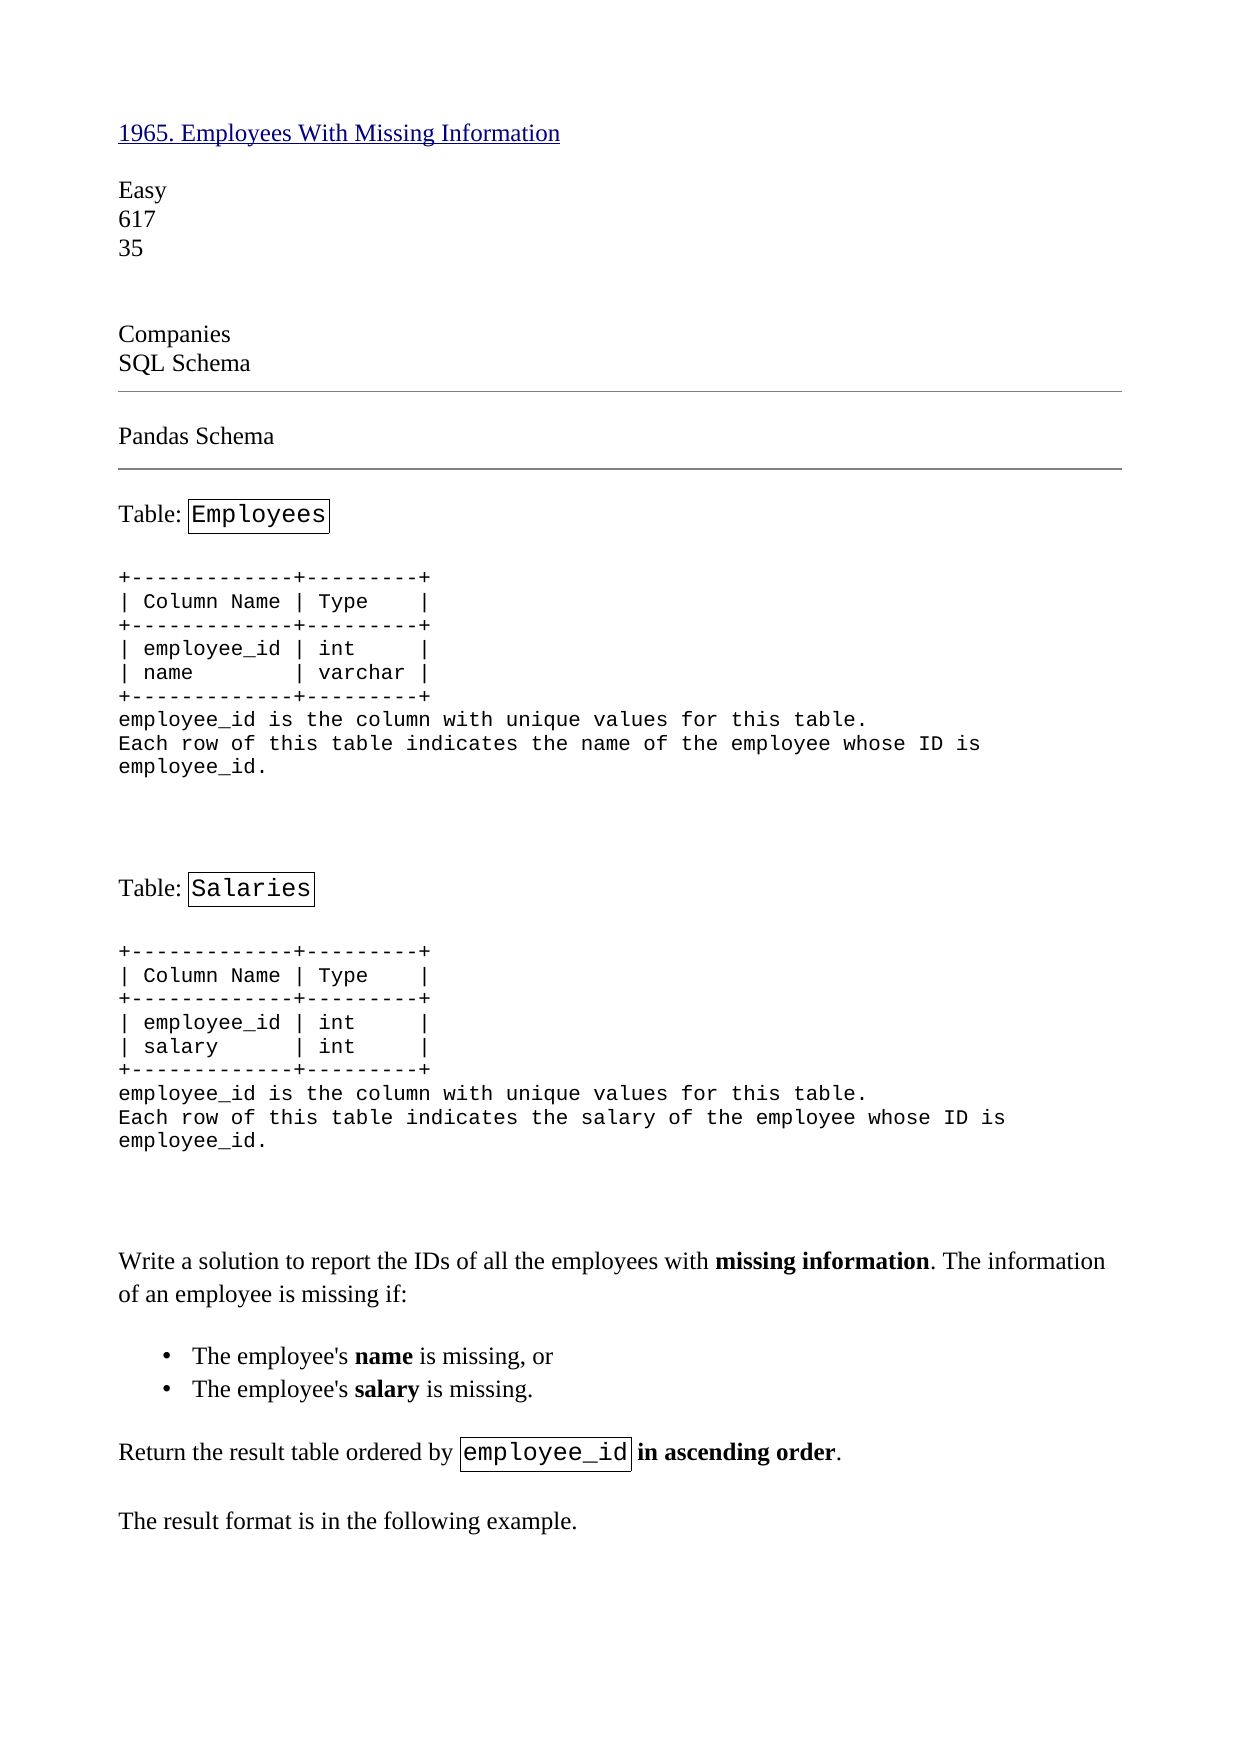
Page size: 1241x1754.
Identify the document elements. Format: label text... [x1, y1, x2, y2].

text | name | varchar | [118, 662, 1122, 686]
text Pandas Schema [118, 421, 1122, 450]
list The employee's name is missing, or [162, 1341, 1122, 1370]
text | salary | int | [118, 1036, 1122, 1059]
text +-------------+---------+ [118, 615, 1122, 638]
text 35 [118, 233, 1122, 262]
text SQL Schema [118, 348, 1122, 377]
text | employee_id | int | [118, 638, 1122, 662]
text +-------------+---------+ [118, 567, 1122, 591]
text Return the result table ordered by [118, 1437, 460, 1471]
text +-------------+---------+ [118, 941, 1122, 965]
text 1965. Employees With Missing Information [118, 118, 1122, 147]
text +-------------+---------+ [118, 988, 1122, 1012]
text | employee_id | int | [118, 1012, 1122, 1036]
text employee_id is the column with unique values for this table. [118, 709, 1122, 733]
text [315, 872, 1122, 907]
text Easy [118, 176, 1122, 204]
text Each row of this table indicates the salary of the employee whose ID is employee_id. [118, 1107, 1122, 1154]
text 617 [118, 204, 1122, 233]
text employee_id [461, 1438, 631, 1471]
text Table: [118, 872, 188, 907]
text | Column Name | Type | [118, 591, 1122, 615]
text Salaries [189, 873, 314, 906]
text Table: Employees [118, 498, 329, 533]
text +-------------+---------+ [118, 686, 1122, 709]
text in ascending order. [632, 1437, 1122, 1471]
text +-------------+---------+ [118, 1059, 1122, 1083]
text The result format is in the following example. [118, 1506, 1122, 1535]
list The employee's salary is missing. [162, 1374, 1122, 1403]
text | Column Name | Type | [118, 965, 1122, 988]
text Companies [118, 319, 1122, 348]
text [330, 498, 1122, 533]
text Write a solution to report the IDs of all the employees with missing information. The information of an employee is missing if: [118, 1246, 1122, 1308]
text employee_id is the column with unique values for this table. [118, 1083, 1122, 1107]
text Each row of this table indicates the name of the employee whose ID is employee_id. [118, 733, 1122, 780]
